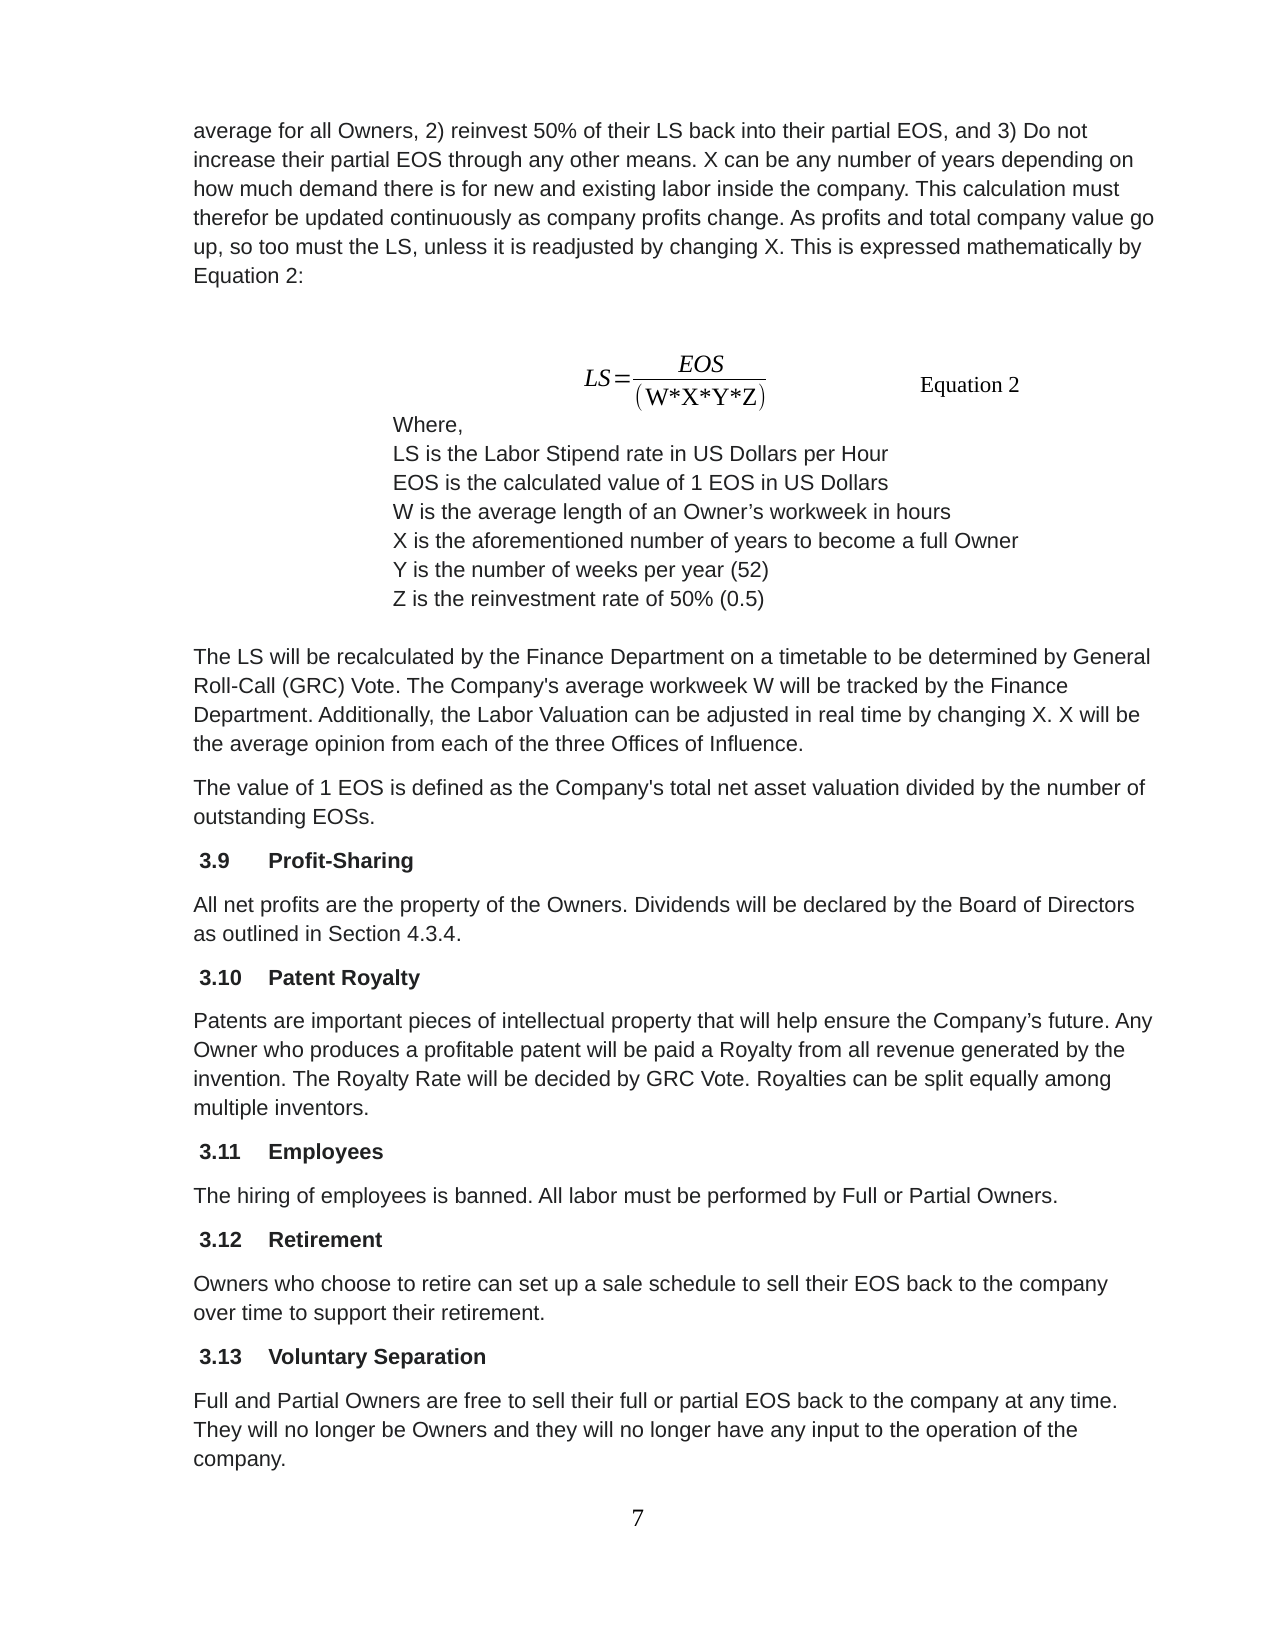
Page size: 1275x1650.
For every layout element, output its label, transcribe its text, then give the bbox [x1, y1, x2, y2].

list average for all Owners, 2) reinvest 50% of their LS back into their partial EOS, and 3) Do not increase their partial EOS through any other means. X can be any number of years depending on how much demand there is for new and existing labor inside the company. This calculation must therefor be updated continuously as company profits change. As profits and total company value go up, so too must the LS, unless it is readjusted by changing X. This is expressed mathematically by Equation 2: [156, 118, 1157, 288]
list Owners who choose to retire can set up a sale schedule to sell their EOS back to the company over time to support their retirement. [193, 1271, 1157, 1325]
list Patents are important pieces of intellectual property that will help ensure the Company’s future. Any Owner who produces a profitable patent will be paid a Royalty from all revenue generated by the invention. The Royalty Rate will be decided by GRC Vote. Royalties can be split equally among multiple inventors. [193, 1008, 1157, 1120]
list Full and Partial Owners are free to sell their full or partial EOS back to the company at any time. They will no longer be Owners and they will no longer have any input to the operation of the company. [193, 1388, 1157, 1471]
subtitle Voluntary Separation [193, 1344, 1157, 1369]
subtitle Profit-Sharing [193, 847, 1157, 873]
text Y is the number of weeks per year (52) [393, 557, 1157, 582]
text Where, [393, 412, 1157, 437]
subtitle Retirement [193, 1227, 1157, 1252]
text X is the aforementioned number of years to become a full Owner [393, 528, 1157, 553]
text EOS is the calculated value of 1 EOS in US Dollars [393, 470, 1157, 495]
text The value of 1 EOS is defined as the Company's total net asset valuation divided by the number of outstanding EOSs. [193, 774, 1157, 829]
subtitle Employees [193, 1139, 1157, 1164]
subtitle Patent Royalty [193, 964, 1157, 989]
list The hiring of employees is banned. All labor must be performed by Full or Partial Owners. [156, 1183, 1157, 1208]
text LS is the Labor Stipend rate in US Dollars per Hour [393, 441, 1157, 466]
list All net profits are the property of the Owners. Dividends will be declared by the Board of Directors as outlined in Section 4.3.4. [156, 891, 1157, 946]
text Z is the reinvestment rate of 50% (0.5) [393, 586, 1157, 611]
text The LS will be recalculated by the Finance Department on a timetable to be determined by General Roll-Call (GRC) Vote. The Company's average workweek W will be tracked by the Finance Department. Additionally, the Labor Valuation can be adjusted in real time by changing X. X will be the average opinion from each of the three Offices of Influence. [193, 644, 1157, 756]
text W is the average length of an Owner’s workweek in hours [393, 499, 1157, 524]
